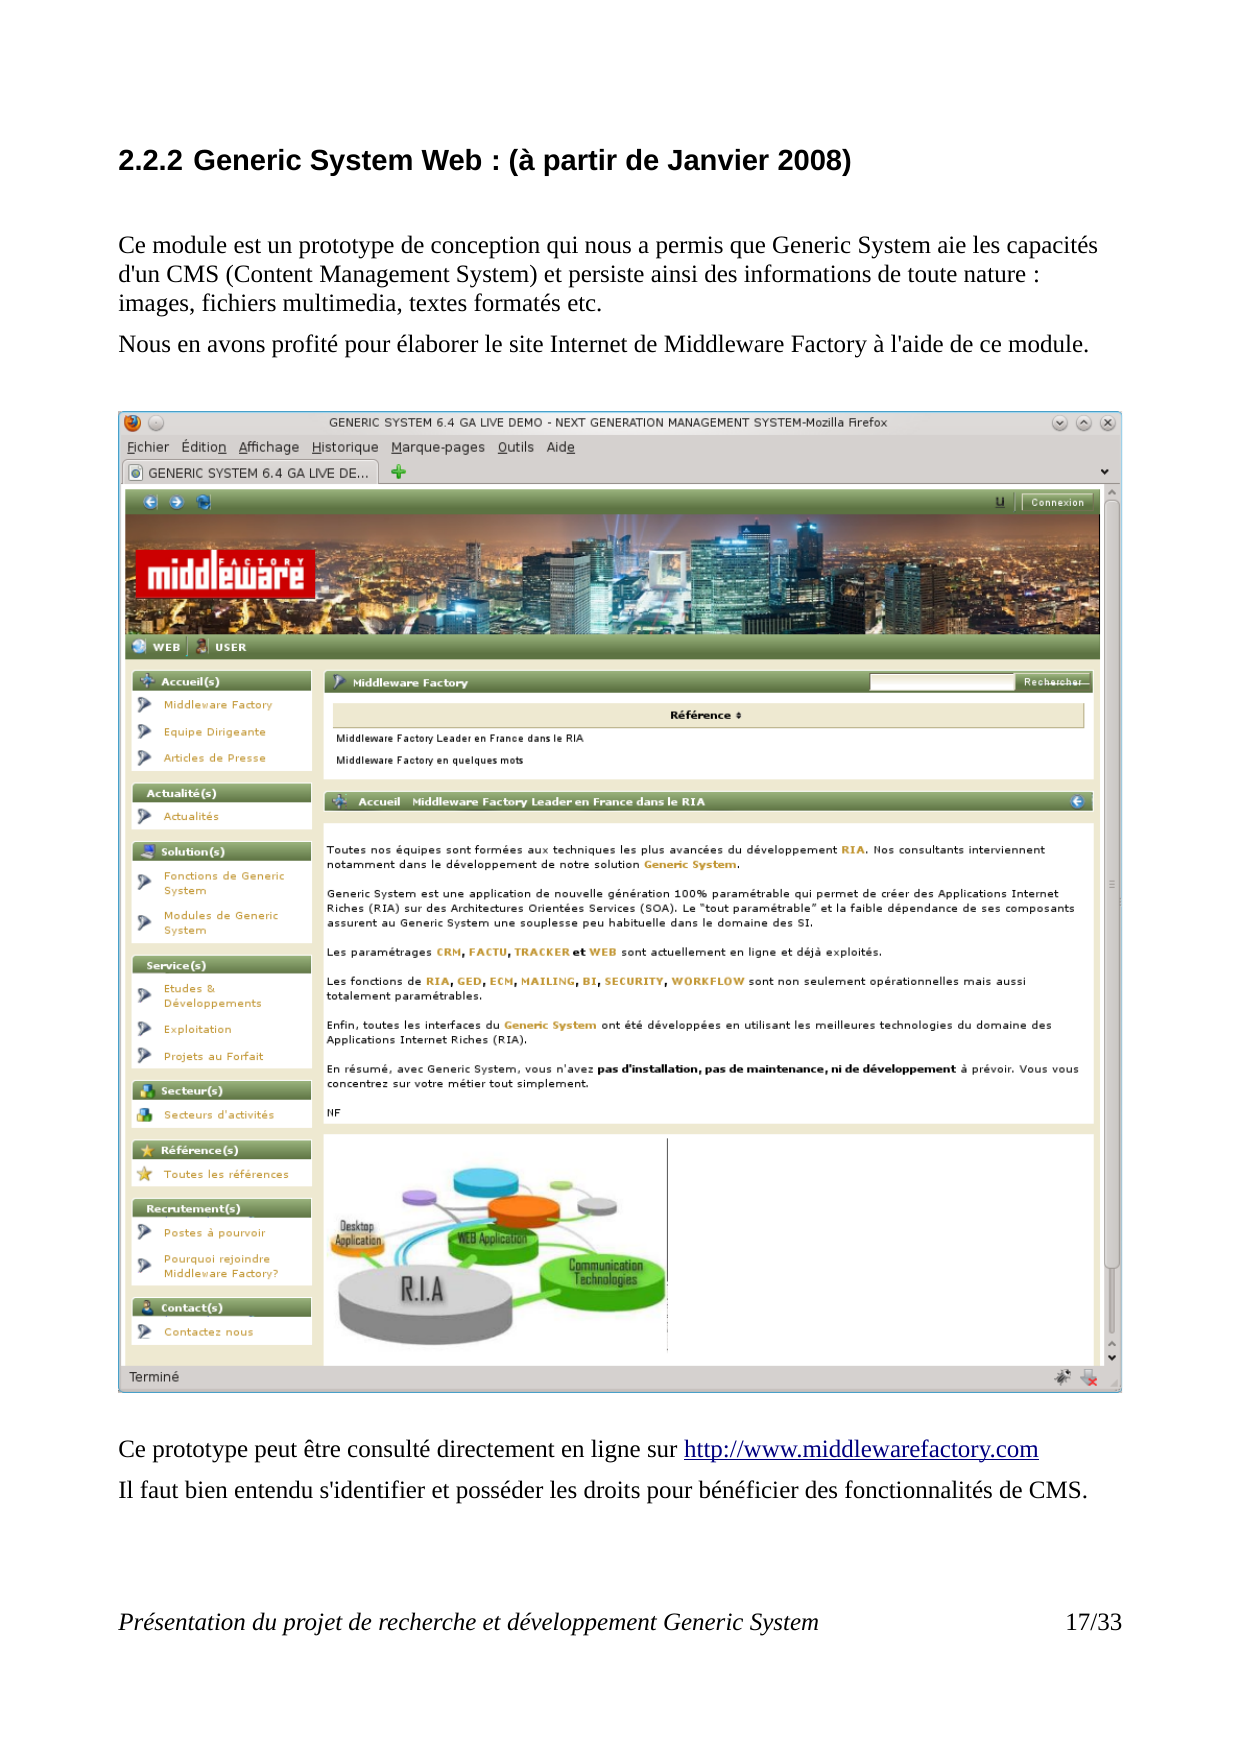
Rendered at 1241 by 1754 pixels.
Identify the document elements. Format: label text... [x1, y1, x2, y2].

text Il faut bien entendu s'identifier et posséder les droits pour bénéficier des fonctionnalités de CMS. [118, 1475, 1122, 1504]
subtitle Generic System Web : (à partir de Janvier 2008) [118, 143, 1122, 177]
picture [118, 411, 1123, 1393]
text Ce module est un prototype de conception qui nous a permis que Generic System aie les capacités d'un CMS (Content Management System) et persiste ainsi des informations de toute nature : images, fichiers multimedia, textes formatés etc. [118, 230, 1122, 317]
text Nous en avons profité pour élaborer le site Internet de Middleware Factory à l'aide de ce module. [118, 329, 1122, 358]
text Ce prototype peut être consulté directement en ligne sur http://www.middlewarefactory.com [118, 1434, 1122, 1463]
